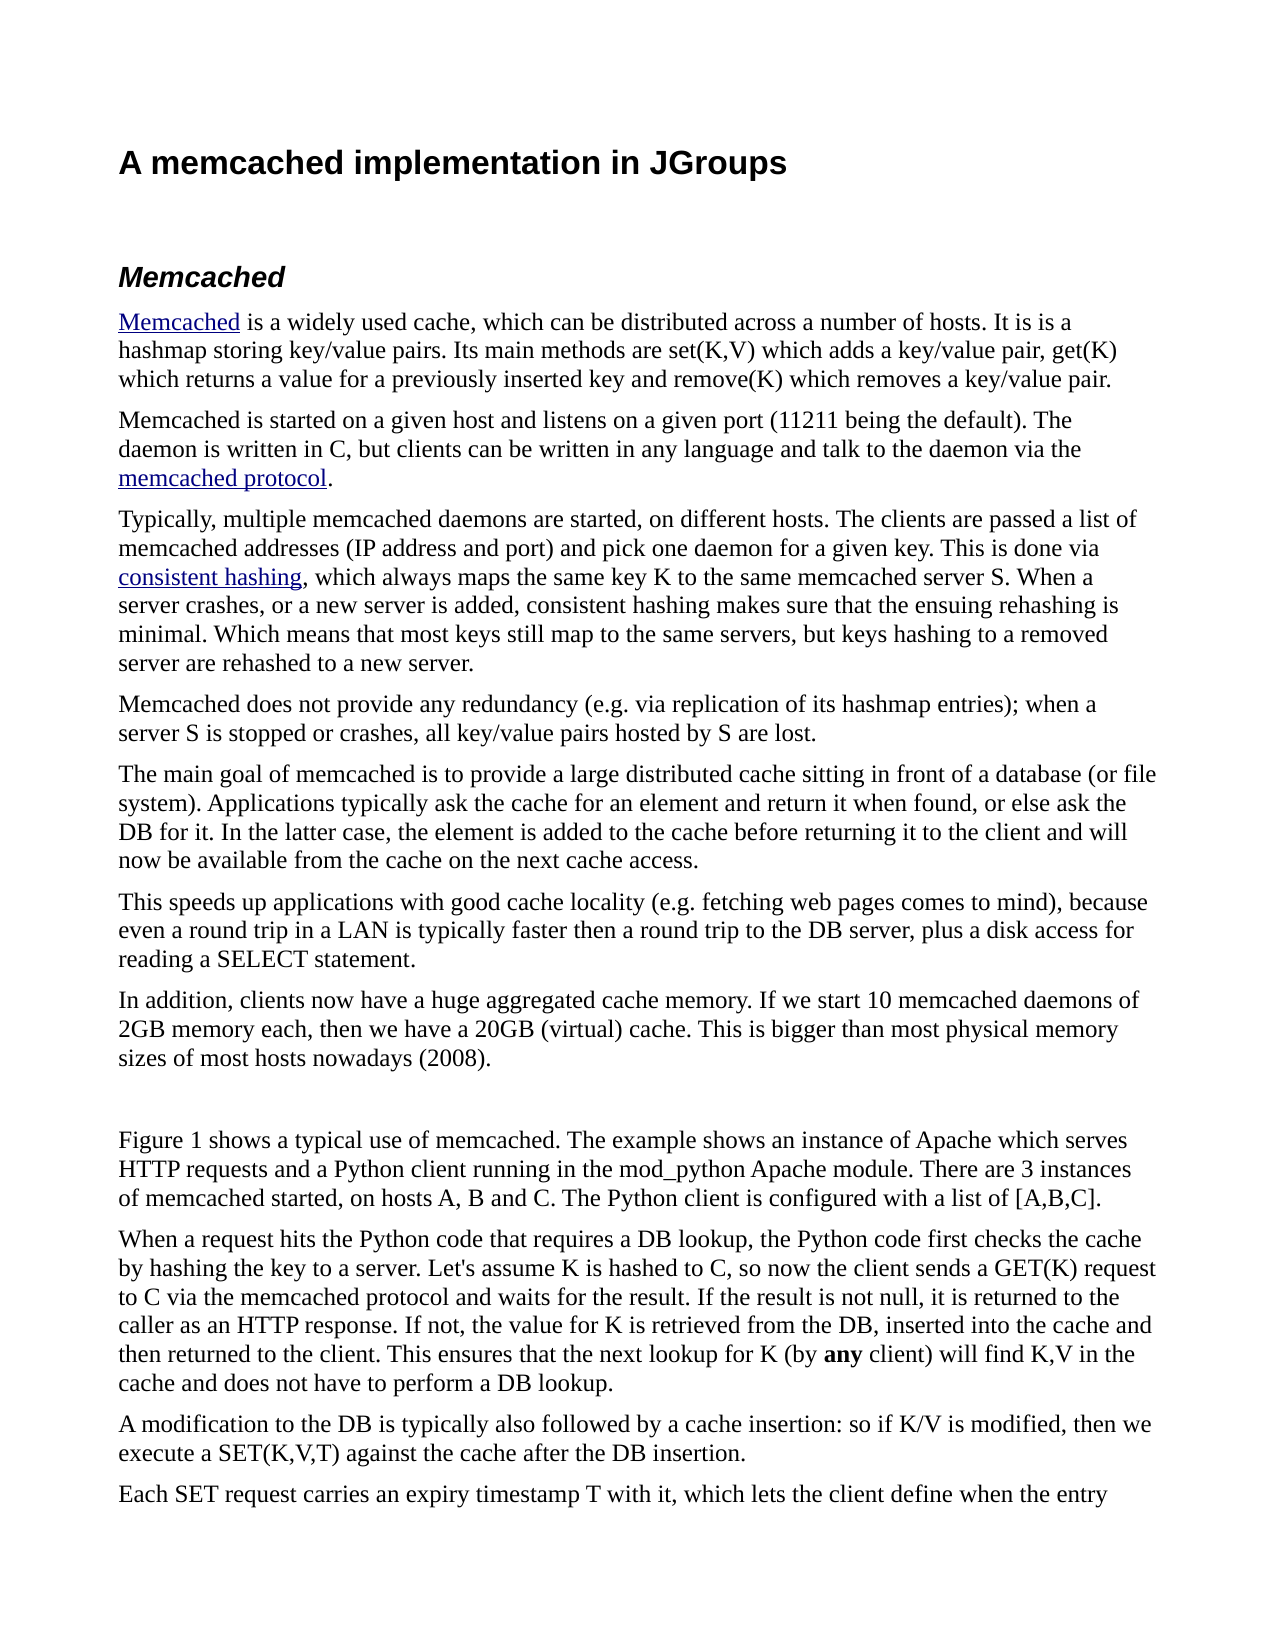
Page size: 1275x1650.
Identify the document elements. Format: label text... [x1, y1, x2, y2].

text Typically, multiple memcached daemons are started, on different hosts. The clients are passed a list of memcached addresses (IP address and port) and pick one daemon for a given key. This is done via consistent hashing, which always maps the same key K to the same memcached server S. When a server crashes, or a new server is added, consistent hashing makes sure that the ensuing rehashing is minimal. Which means that most keys still map to the same servers, but keys hashing to a removed server are rehashed to a new server. [118, 504, 1157, 677]
text When a request hits the Python code that requires a DB lookup, the Python code first checks the cache by hashing the key to a server. Let's assume K is hashed to C, so now the client sends a GET(K) request to C via the memcached protocol and waits for the result. If the result is not null, it is returned to the caller as an HTTP response. If not, the value for K is retrieved from the DB, inserted into the cache and then returned to the client. This ensures that the next lookup for K (by any client) will find K,V in the cache and does not have to perform a DB lookup. [118, 1224, 1157, 1397]
subtitle Memcached [118, 261, 1157, 294]
text Each SET request carries an expiry timestamp T with it, which lets the client define when the entry [118, 1479, 1157, 1508]
subtitle A memcached implementation in JGroups [118, 143, 1157, 182]
text Memcached does not provide any redundancy (e.g. via replication of its hashmap entries); when a server S is stopped or crashes, all key/value pairs hosted by S are lost. [118, 689, 1157, 747]
text The main goal of memcached is to provide a large distributed cache sitting in front of a database (or file system). Applications typically ask the cache for an element and return it when found, or else ask the DB for it. In the latter case, the element is added to the cache before returning it to the client and will now be available from the cache on the next cache access. [118, 759, 1157, 874]
text In addition, clients now have a huge aggregated cache memory. If we start 10 memcached daemons of 2GB memory each, then we have a 20GB (virtual) cache. This is bigger than most physical memory sizes of most hosts nowadays (2008). [118, 985, 1157, 1072]
text A modification to the DB is typically also followed by a cache insertion: so if K/V is modified, then we execute a SET(K,V,T) against the cache after the DB insertion. [118, 1409, 1157, 1467]
text Memcached is a widely used cache, which can be distributed across a number of hosts. It is is a hashmap storing key/value pairs. Its main methods are set(K,V) which adds a key/value pair, get(K) which returns a value for a previously inserted key and remove(K) which removes a key/value pair. [118, 307, 1157, 393]
text Memcached is started on a given host and listens on a given port (11211 being the default). The daemon is written in C, but clients can be written in any language and talk to the daemon via the memcached protocol. [118, 405, 1157, 492]
text Figure 1 shows a typical use of memcached. The example shows an instance of Apache which serves HTTP requests and a Python client running in the mod_python Apache module. There are 3 instances of memcached started, on hosts A, B and C. The Python client is configured with a list of [A,B,C]. [118, 1125, 1157, 1212]
text This speeds up applications with good cache locality (e.g. fetching web pages comes to mind), because even a round trip in a LAN is typically faster then a round trip to the DB server, plus a disk access for reading a SELECT statement. [118, 887, 1157, 973]
